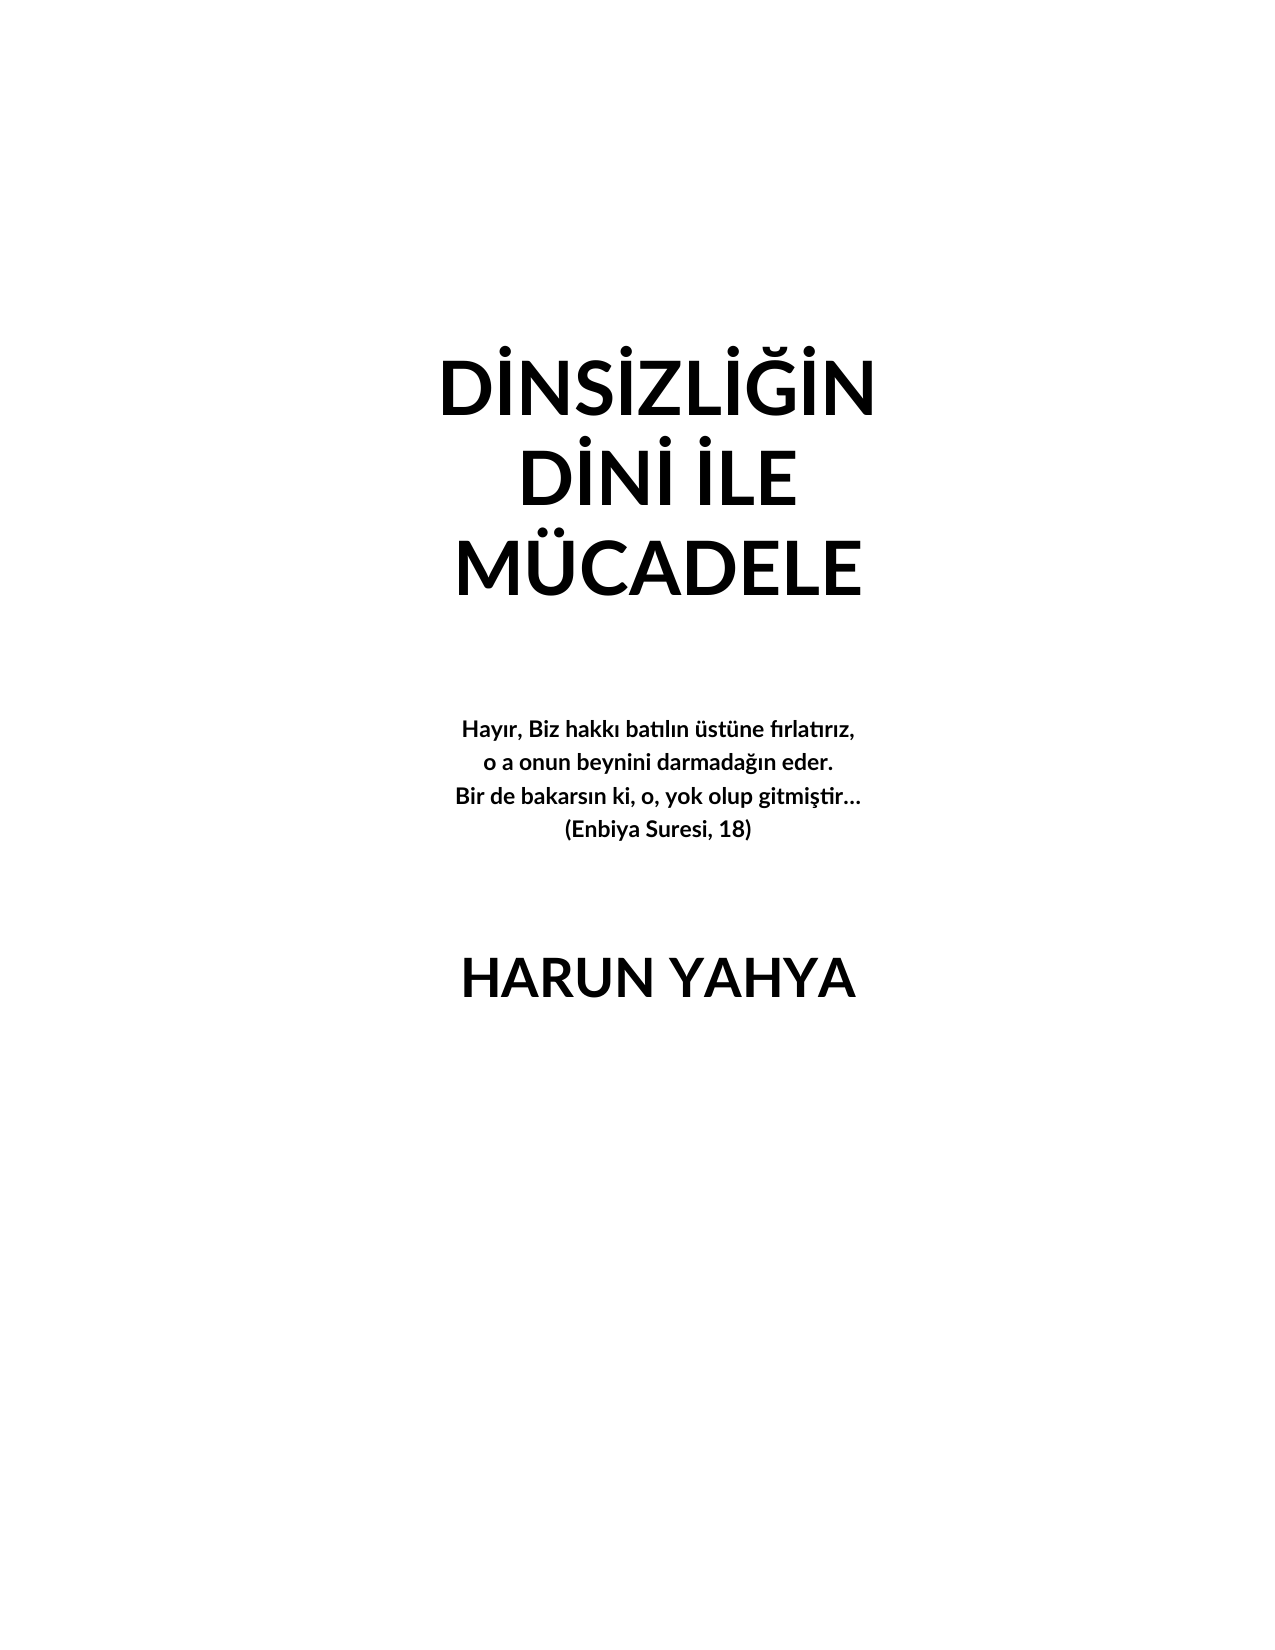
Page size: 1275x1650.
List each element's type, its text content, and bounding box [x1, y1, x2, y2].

text Hayır, Biz hakkı batılın üstüne fırlatırız, [187, 711, 1070, 744]
text Bir de bakarsın ki, o, yok olup gitmiştir… [187, 777, 1070, 811]
text DİNİ İLE [247, 431, 1070, 521]
text DİNSİZLİĞİN [247, 341, 1070, 431]
text HARUN YAHYA [187, 944, 1070, 1009]
text MÜCADELE [247, 521, 1070, 611]
text o a onun beynini darmadağın eder. [187, 744, 1070, 777]
text (Enbiya Suresi, 18) [187, 811, 1070, 844]
